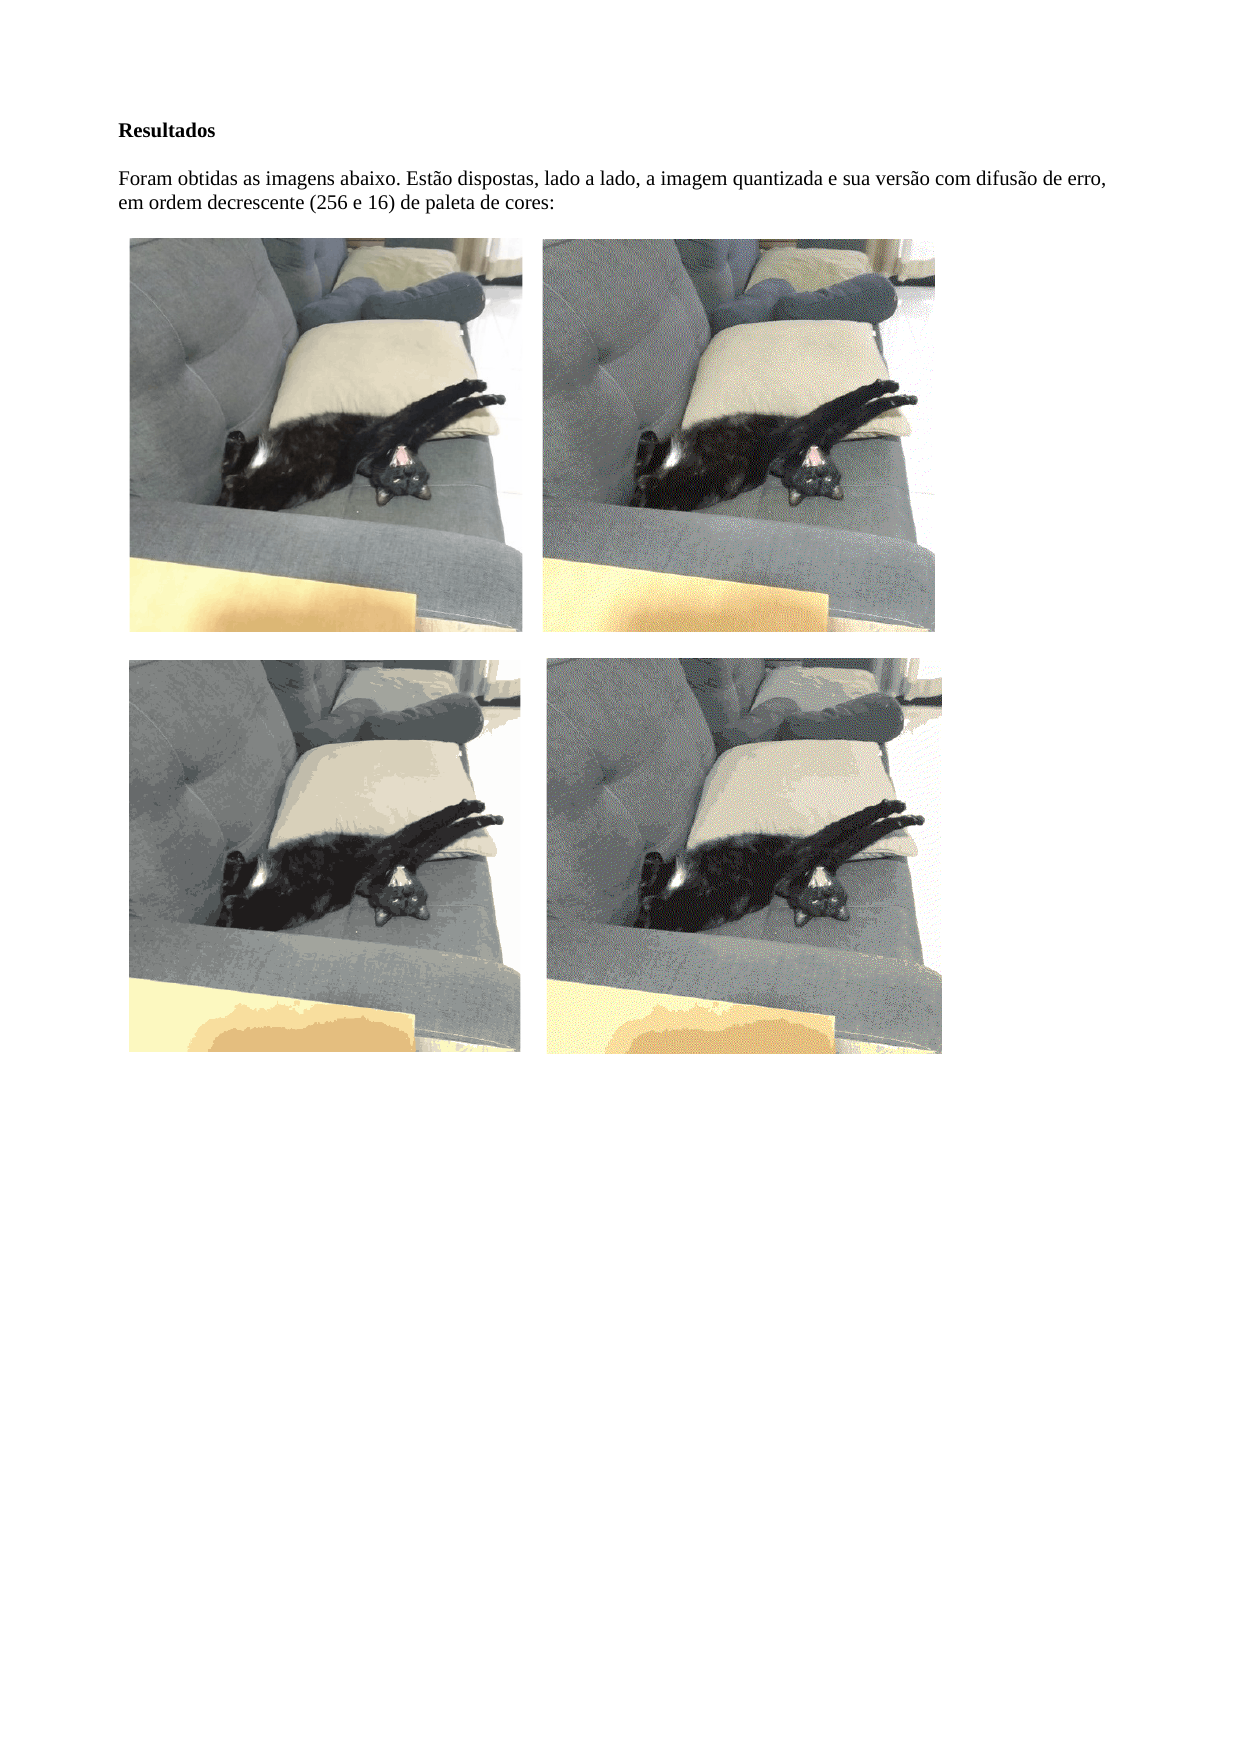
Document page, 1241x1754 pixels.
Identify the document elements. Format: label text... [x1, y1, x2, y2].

picture [546, 658, 942, 1054]
picture [129, 238, 523, 632]
picture [129, 660, 521, 1052]
text Foram obtidas as imagens abaixo. Estão dispostas, lado a lado, a imagem quantizada e sua versão com difusão de erro, em ordem decrescente (256 e 16) de paleta de cores: [118, 166, 1122, 214]
text Resultados [118, 118, 1122, 142]
picture [542, 239, 935, 632]
